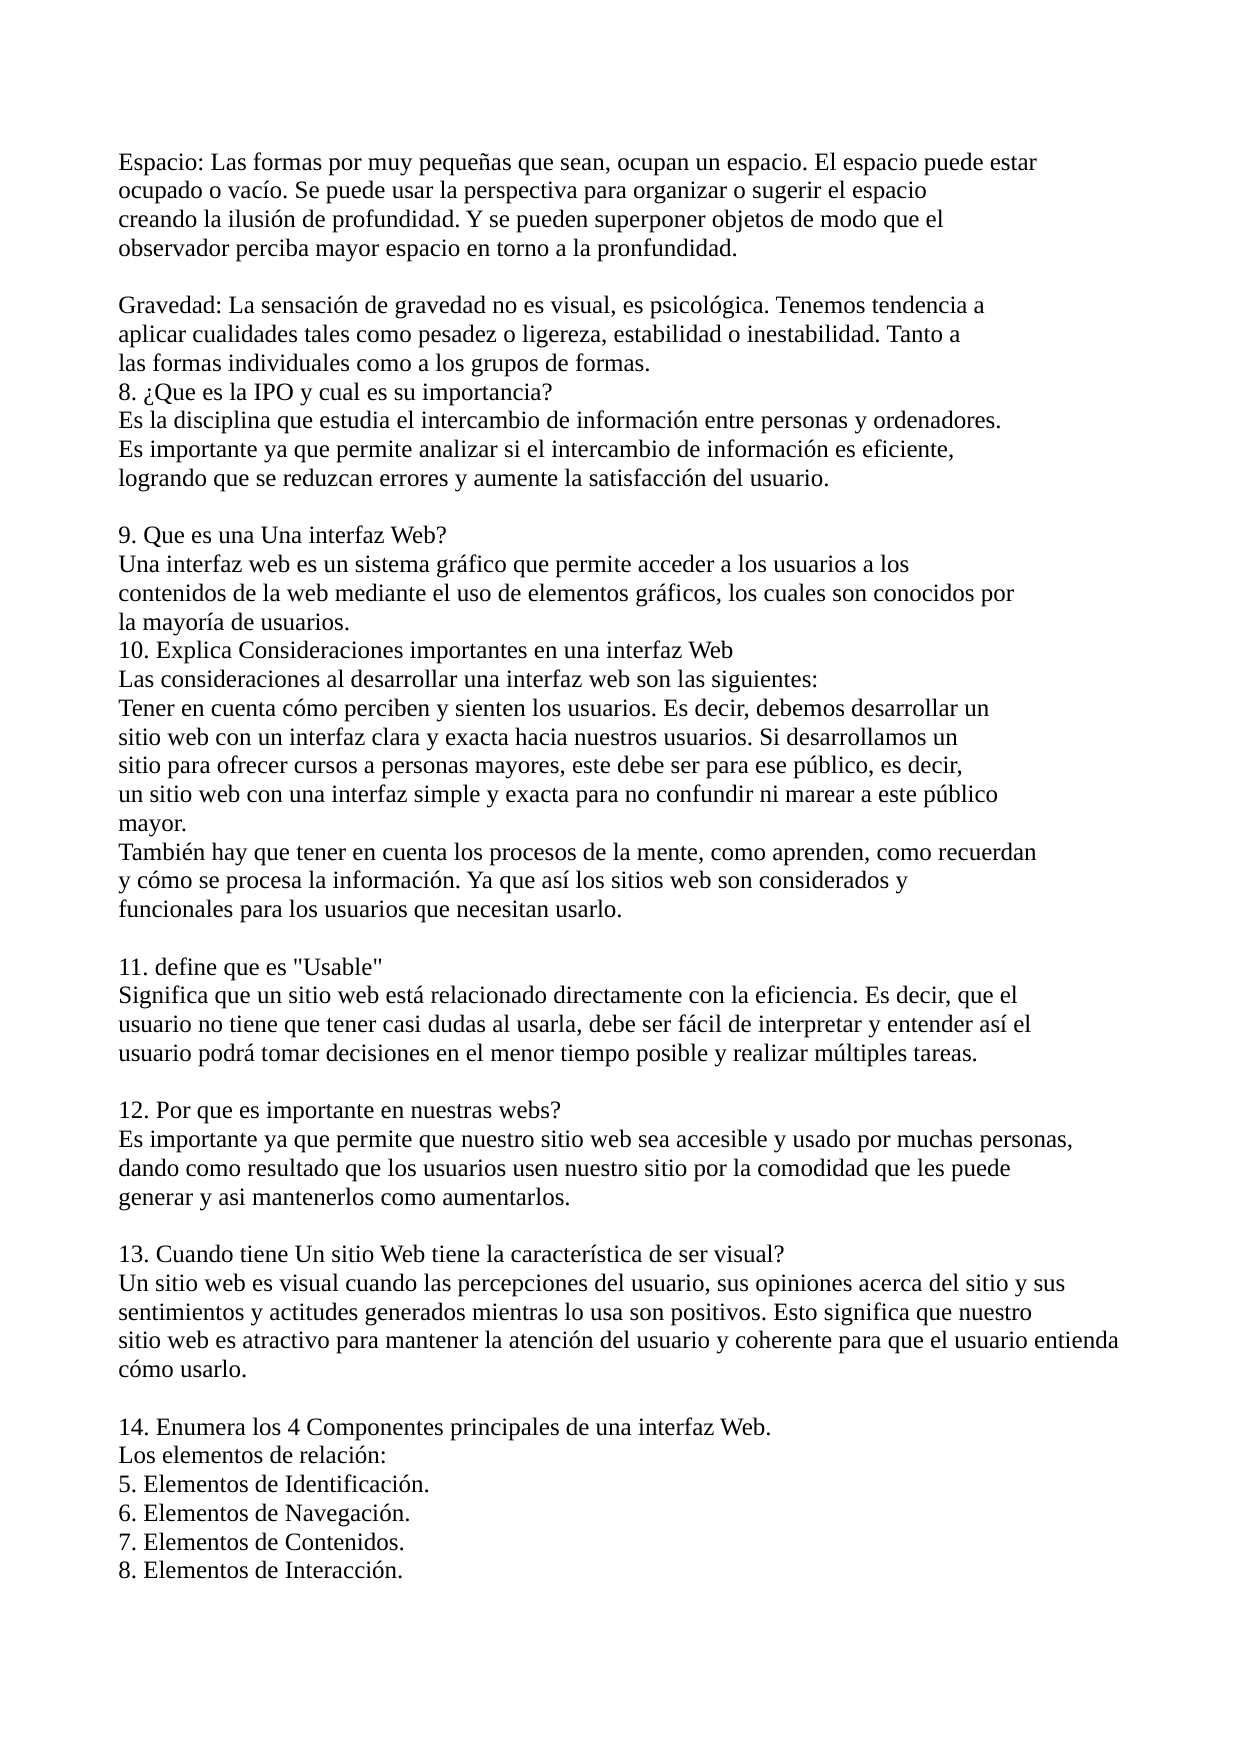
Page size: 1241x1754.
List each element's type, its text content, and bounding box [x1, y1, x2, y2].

text 8. ¿Que es la IPO y cual es su importancia? Es la disciplina que estudia el intercambio de información entre personas y ordenadores. Es importante ya que permite analizar si el intercambio de información es eficiente, logrando que se reduzcan errores y aumente la satisfacción del usuario. [118, 377, 1122, 492]
text 11. define que es "Usable" Significa que un sitio web está relacionado directamente con la eficiencia. Es decir, que el usuario no tiene que tener casi dudas al usarla, debe ser fácil de interpretar y entender así el usuario podrá tomar decisiones en el menor tiempo posible y realizar múltiples tareas. [118, 952, 1122, 1067]
text 10. Explica Consideraciones importantes en una interfaz Web Las consideraciones al desarrollar una interfaz web son las siguientes: Tener en cuenta cómo perciben y sienten los usuarios. Es decir, debemos desarrollar un sitio web con un interfaz clara y exacta hacia nuestros usuarios. Si desarrollamos un sitio para ofrecer cursos a personas mayores, este debe ser para ese público, es decir, un sitio web con una interfaz simple y exacta para no confundir ni marear a este público mayor. También hay que tener en cuenta los procesos de la mente, como aprenden, como recuerdan y cómo se procesa la información. Ya que así los sitios web son considerados y funcionales para los usuarios que necesitan usarlo. [118, 636, 1122, 923]
text 12. Por que es importante en nuestras webs? Es importante ya que permite que nuestro sitio web sea accesible y usado por muchas personas, dando como resultado que los usuarios usen nuestro sitio por la comodidad que les puede generar y asi mantenerlos como aumentarlos. [118, 1096, 1122, 1211]
text 13. Cuando tiene Un sitio Web tiene la característica de ser visual? Un sitio web es visual cuando las percepciones del usuario, sus opiniones acerca del sitio y sus sentimientos y actitudes generados mientras lo usa son positivos. Esto significa que nuestro sitio web es atractivo para mantener la atención del usuario y coherente para que el usuario entienda cómo usarlo. [118, 1239, 1122, 1383]
text 9. Que es una Una interfaz Web? Una interfaz web es un sistema gráfico que permite acceder a los usuarios a los contenidos de la web mediante el uso de elementos gráficos, los cuales son conocidos por la mayoría de usuarios. [118, 521, 1122, 636]
text 14. Enumera los 4 Componentes principales de una interfaz Web. Los elementos de relación: 5. Elementos de Identificación. 6. Elementos de Navegación. 7. Elementos de Contenidos. 8. Elementos de Interacción. [118, 1412, 1122, 1584]
text Gravedad: La sensación de gravedad no es visual, es psicológica. Tenemos tendencia a aplicar cualidades tales como pesadez o ligereza, estabilidad o inestabilidad. Tanto a las formas individuales como a los grupos de formas. [118, 262, 1122, 377]
text Espacio: Las formas por muy pequeñas que sean, ocupan un espacio. El espacio puede estar ocupado o vacío. Se puede usar la perspectiva para organizar o sugerir el espacio creando la ilusión de profundidad. Y se pueden superponer objetos de modo que el observador perciba mayor espacio en torno a la pronfundidad. [118, 118, 1122, 262]
